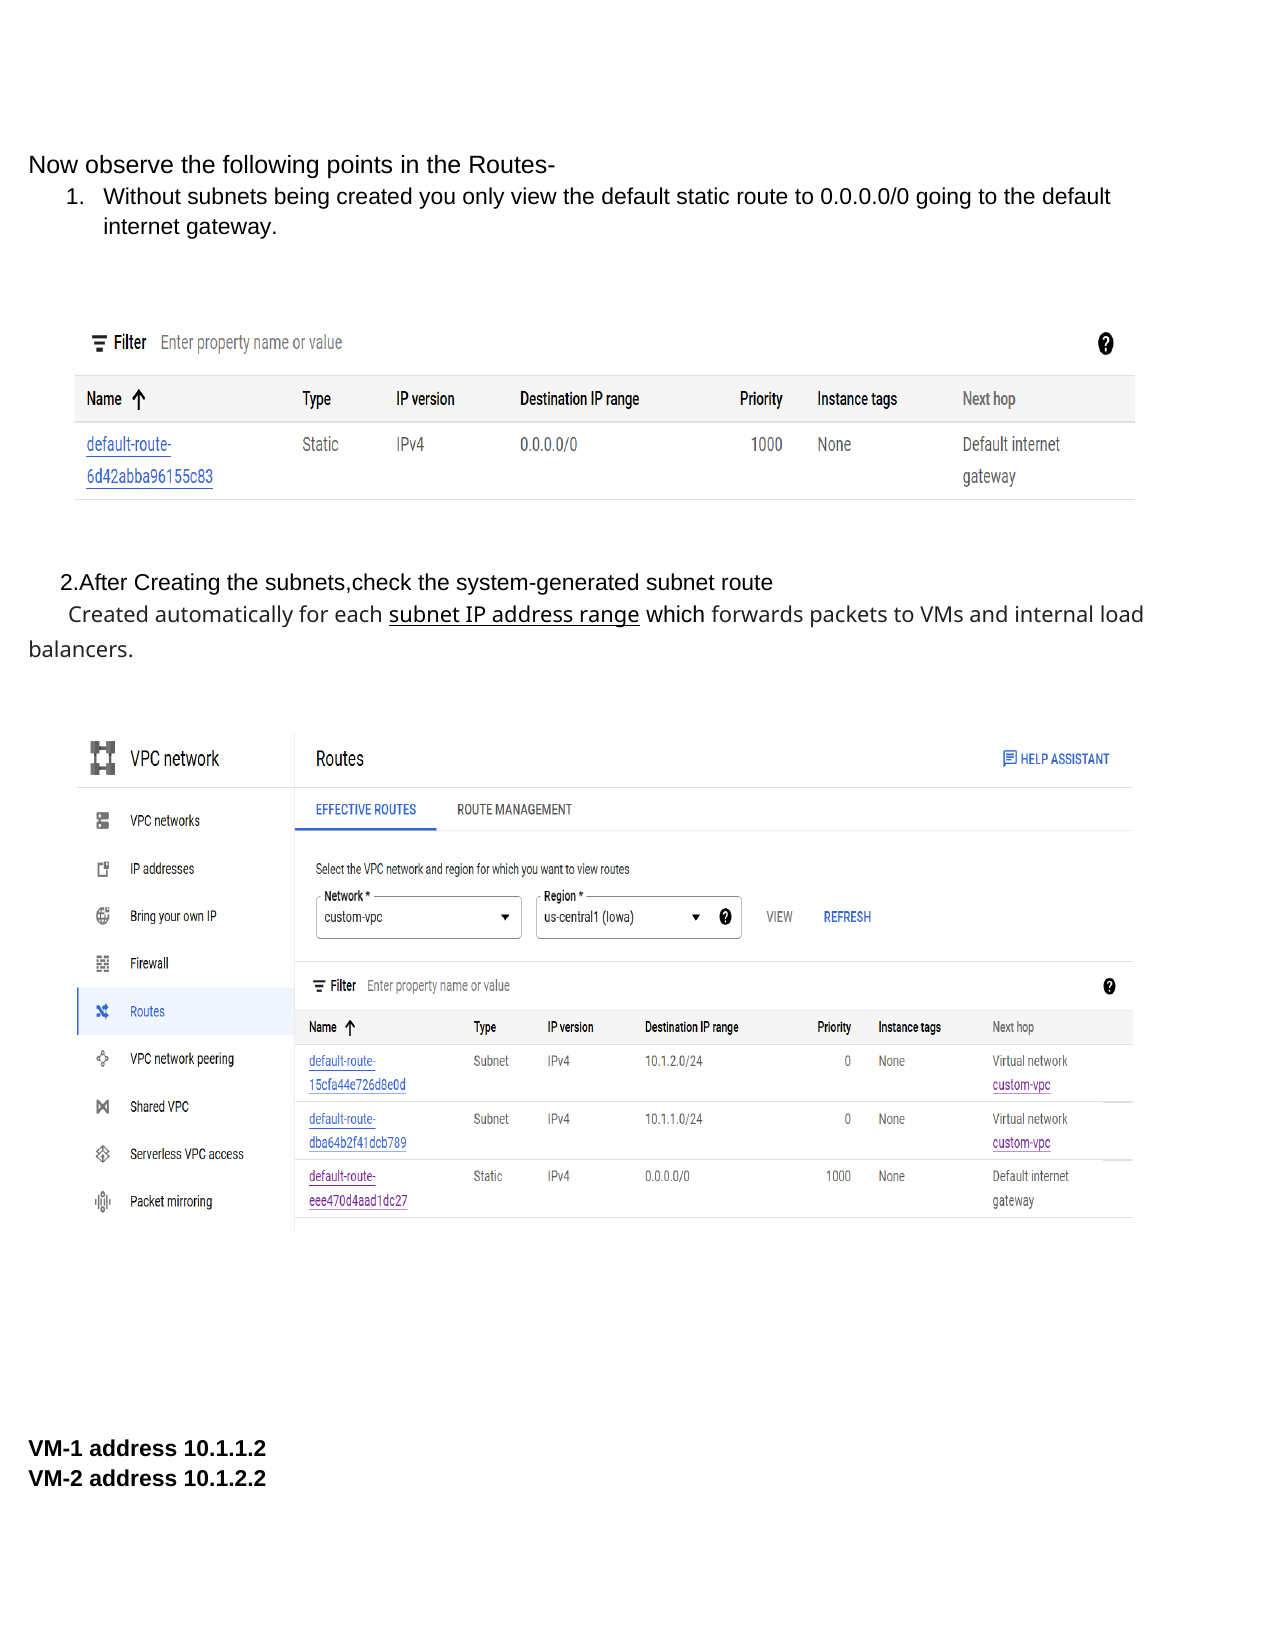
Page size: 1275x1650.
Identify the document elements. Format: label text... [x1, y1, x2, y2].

text VM-1 address 10.1.1.2 [28, 1435, 1181, 1461]
text 2.After Creating the subnets,check the system-generated subnet route [28, 569, 1181, 596]
list Without subnets being created you only view the default static route to 0.0.0.0/0 going to the default internet gateway. [66, 183, 1181, 239]
text Now observe the following points in the Routes- [28, 150, 1181, 179]
text VM-2 address 10.1.2.2 [28, 1465, 1181, 1491]
picture [77, 732, 1133, 1232]
text Created automatically for each subnet IP address range which forwards packets to VMs and internal load balancers. [28, 599, 1181, 663]
picture [74, 315, 1135, 566]
